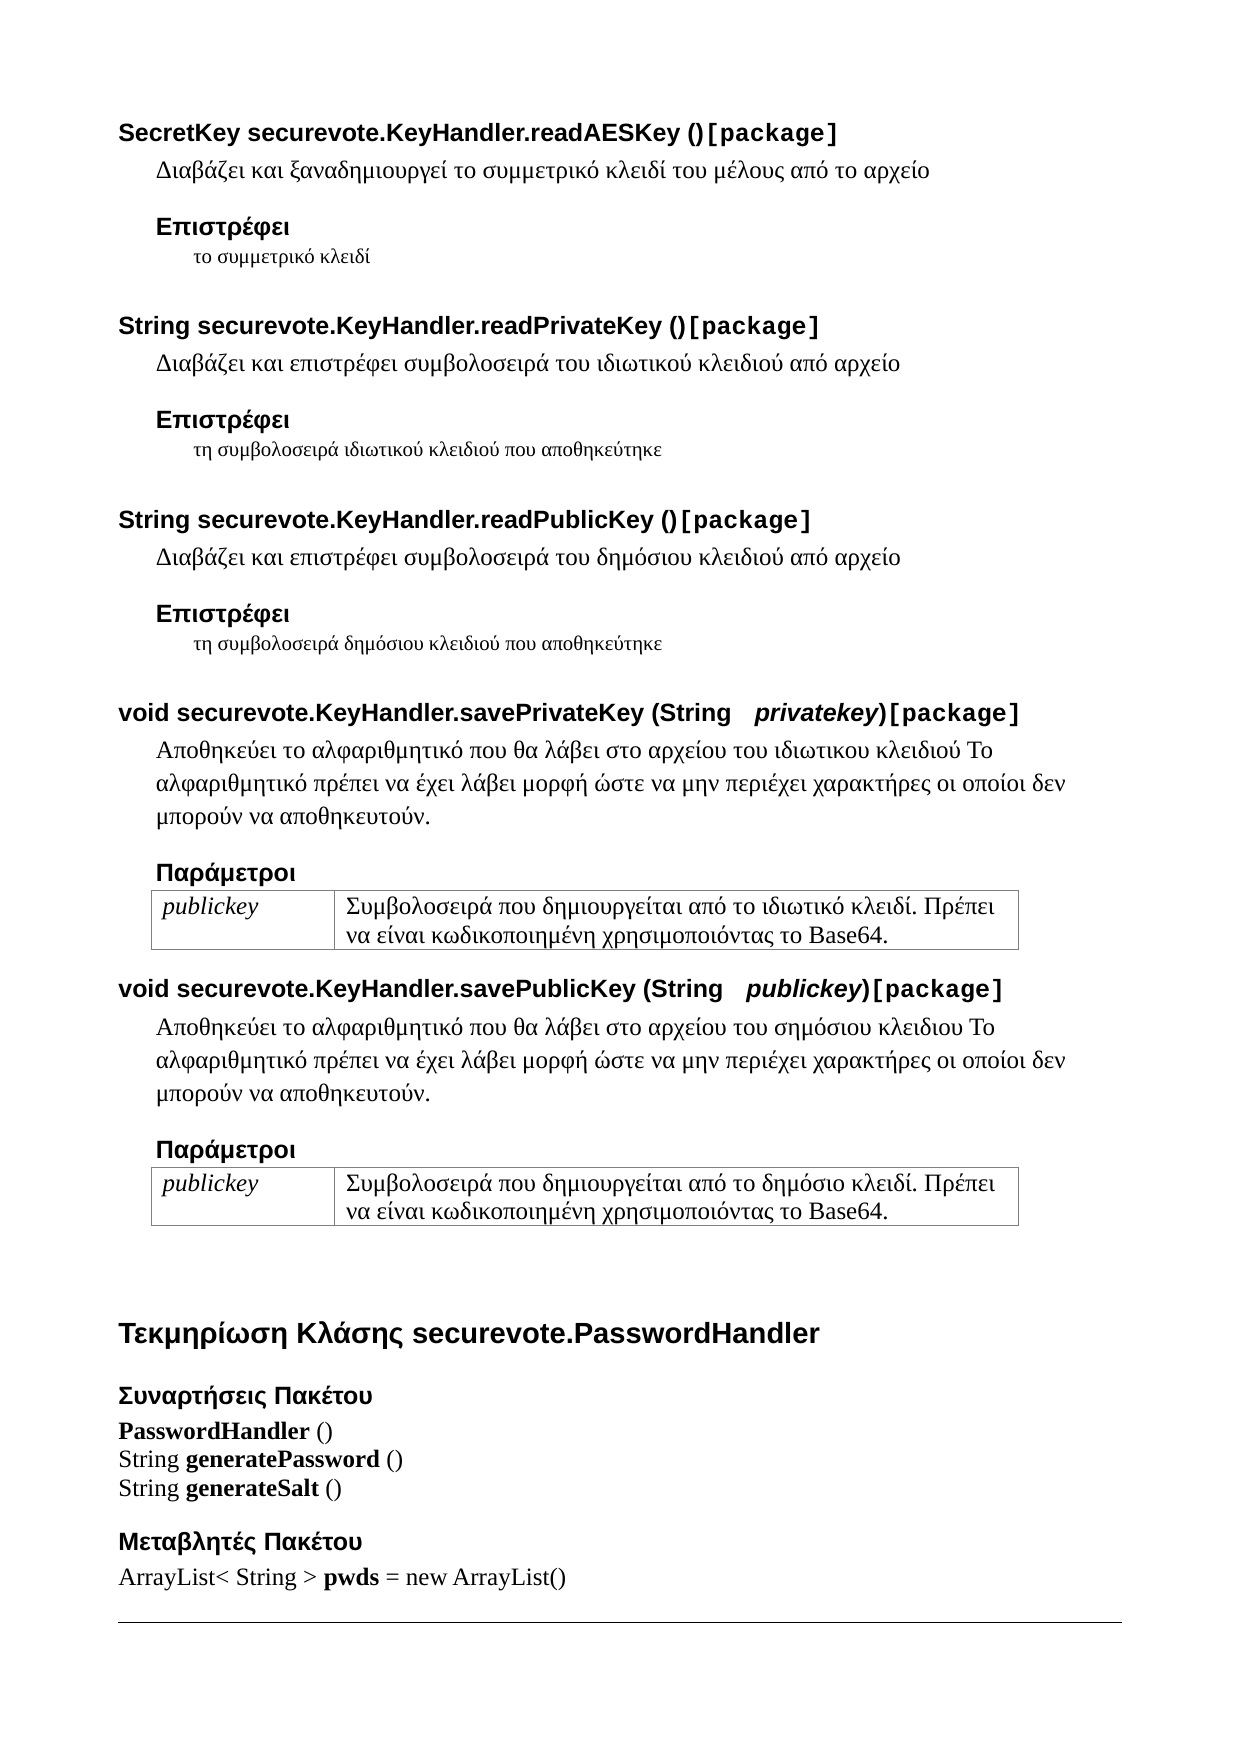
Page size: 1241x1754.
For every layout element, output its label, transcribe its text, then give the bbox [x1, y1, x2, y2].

subtitle Επιστρέφει [156, 599, 1122, 627]
table_header publickey [152, 1168, 334, 1225]
table_header Συμβολοσειρά που δημιουργείται από το δημόσιο κλειδί. Πρέπει να είναι κωδικοποιημένη χρησιμοποιόντας το Base64. [335, 1168, 1018, 1225]
list PasswordHandler () [118, 1416, 1122, 1444]
subtitle SecretKey securevote.KeyHandler.readAESKey ()[package] [118, 118, 1122, 149]
table_header publickey [152, 891, 334, 948]
table_header Συμβολοσειρά που δημιουργείται από το ιδιωτικό κλειδί. Πρέπει να είναι κωδικοποιημένη χρησιμοποιόντας το Base64. [335, 891, 1018, 948]
subtitle Παράμετροι [156, 858, 1122, 887]
subtitle Επιστρέφει [156, 212, 1122, 241]
list String generatePassword () [118, 1444, 1122, 1473]
text Διαβάζει και επιστρέφει συμβολοσειρά του ιδιωτικού κλειδιού από αρχείο [156, 348, 1122, 377]
subtitle Επιστρέφει [156, 406, 1122, 434]
text Διαβάζει και επιστρέφει συμβολοσειρά του δημόσιου κλειδιού από αρχείο [156, 542, 1122, 571]
list ArrayList< String > pwds = new ArrayList() [118, 1562, 1122, 1591]
text το συμμετρικό κλειδί [193, 244, 1122, 268]
subtitle Συναρτήσεις Πακέτου [118, 1381, 1122, 1409]
subtitle Μεταβλητές Πακέτου [118, 1527, 1122, 1556]
subtitle void securevote.KeyHandler.savePublicKey (String publickey)[package] [118, 974, 1122, 1005]
subtitle Παράμετροι [156, 1135, 1122, 1163]
text Αποθηκεύει το αλφαριθμητικό που θα λάβει στο αρχείου του ιδιωτικου κλειδιού Το αλφαριθμητικό πρέπει να έχει λάβει μορφή ώστε να μην περιέχει χαρακτήρες οι οποίοι δεν μπορούν να αποθηκευτούν. [156, 735, 1122, 830]
text τη συμβολοσειρά ιδιωτικού κλειδιού που αποθηκεύτηκε [193, 437, 1122, 461]
text Διαβάζει και ξαναδημιουργεί το συμμετρικό κλειδί του μέλους από το αρχείο [156, 155, 1122, 184]
subtitle Τεκμηρίωση Κλάσης securevote.PasswordHandler [118, 1316, 1122, 1349]
text Αποθηκεύει το αλφαριθμητικό που θα λάβει στο αρχείου του σημόσιου κλειδιου Το αλφαριθμητικό πρέπει να έχει λάβει μορφή ώστε να μην περιέχει χαρακτήρες οι οποίοι δεν μπορούν να αποθηκευτούν. [156, 1012, 1122, 1106]
subtitle String securevote.KeyHandler.readPublicKey ()[package] [118, 504, 1122, 536]
subtitle String securevote.KeyHandler.readPrivateKey ()[package] [118, 311, 1122, 342]
list String generateSalt () [118, 1473, 1122, 1502]
text τη συμβολοσειρά δημόσιου κλειδιού που αποθηκεύτηκε [193, 631, 1122, 655]
subtitle void securevote.KeyHandler.savePrivateKey (String privatekey)[package] [118, 698, 1122, 729]
